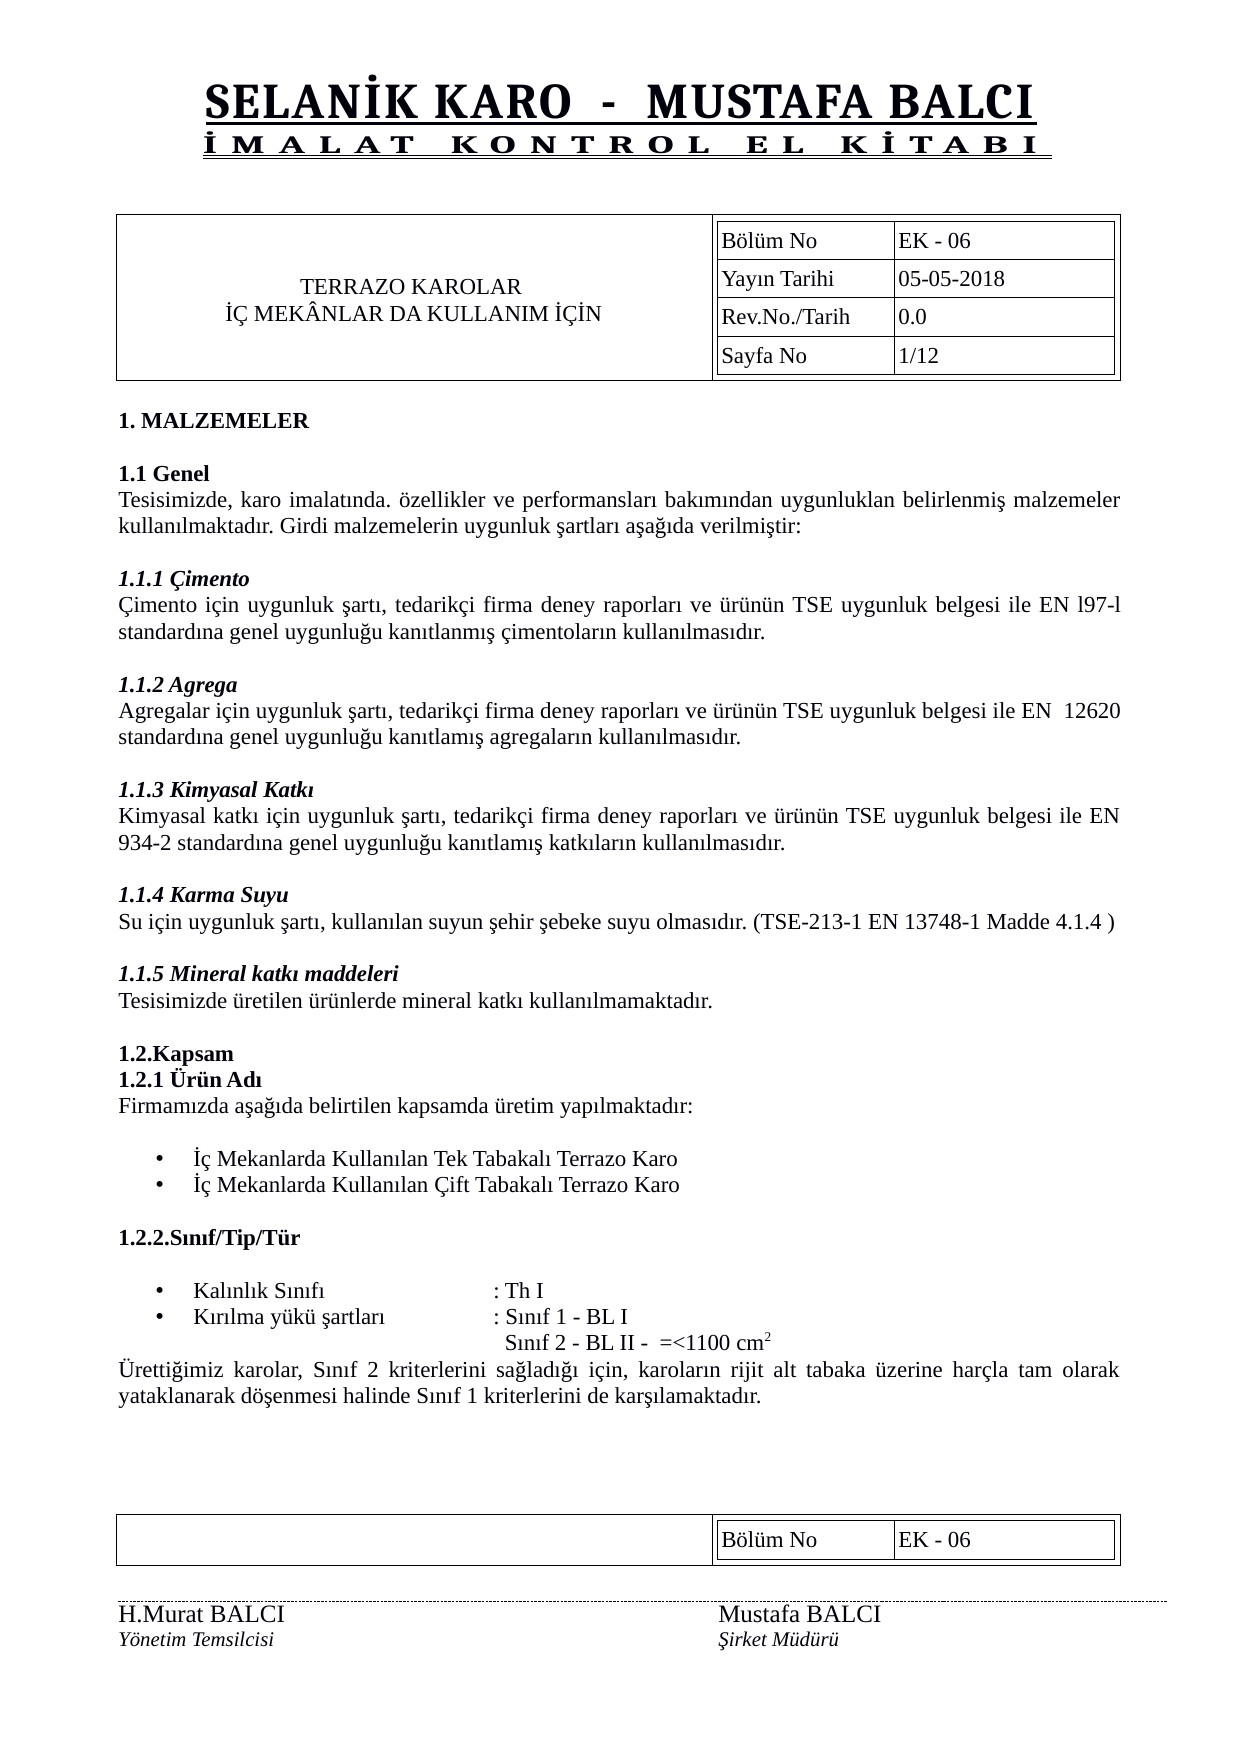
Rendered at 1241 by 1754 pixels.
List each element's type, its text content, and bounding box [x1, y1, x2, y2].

text 1. MALZEMELER [118, 407, 1122, 433]
table_header Bölüm No [718, 1521, 894, 1558]
text 1.1.5 Mineral katkı maddeleri [118, 961, 1122, 987]
text 1.1.1 Çimento [118, 565, 1122, 592]
text Tesisimizde, karo imalatında. özellikler ve performansları bakımından uygunluklan belirlenmiş malzemeler kullanılmaktadır. Girdi malzemelerin uygunluk şartları aşağıda verilmiştir: [118, 486, 1122, 539]
text 1.1.4 Karma Suyu [118, 881, 1122, 908]
table_header Bölüm No [718, 222, 894, 259]
text Agregalar için uygunluk şartı, tedarikçi firma deney raporları ve ürünün TSE uygunluk belgesi ile EN 12620 standardına genel uygunluğu kanıtlamış agregaların kullanılmasıdır. [118, 697, 1122, 750]
text Tesisimizde üretilen ürünlerde mineral katkı kullanılmamaktadır. [118, 987, 1122, 1013]
table_header TERRAZO KAROLAR İÇ MEKÂNLAR DA KULLANIM İÇİN [117, 215, 712, 380]
table_cell Rev.No./Tarih [718, 298, 894, 336]
table_cell 0.0 [895, 298, 1114, 336]
table_header EK - 06 [895, 1521, 1114, 1558]
table_cell 1/12 [895, 337, 1114, 374]
table_cell Yayın Tarihi [718, 260, 894, 297]
list İç Mekanlarda Kullanılan Çift Tabakalı Terrazo Karo [156, 1171, 1122, 1198]
table_header [713, 215, 1120, 380]
list Kırılma yükü şartları : Sınıf 1 - BL I [156, 1303, 1122, 1329]
table_header EK - 06 [895, 222, 1114, 259]
text Çimento için uygunluk şartı, tedarikçi firma deney raporları ve ürünün TSE uygunluk belgesi ile EN l97-l standardına genel uygunluğu kanıtlanmış çimentoların kullanılmasıdır. [118, 592, 1122, 644]
list Kalınlık Sınıfı : Th I [156, 1277, 1122, 1303]
text 1.2.1 Ürün Adı [118, 1066, 1122, 1092]
table_header [117, 1515, 712, 1565]
list İç Mekanlarda Kullanılan Tek Tabakalı Terrazo Karo [156, 1145, 1122, 1171]
text Ürettiğimiz karolar, Sınıf 2 kriterlerini sağladığı için, karoların rijit alt tabaka üzerine harçla tam olarak yataklanarak döşenmesi halinde Sınıf 1 kriterlerini de karşılamaktadır. [118, 1356, 1122, 1408]
table_header [713, 1515, 1120, 1565]
text Su için uygunluk şartı, kullanılan suyun şehir şebeke suyu olmasıdır. (TSE-213-1 EN 13748-1 Madde 4.1.4 ) [118, 908, 1122, 934]
text Kimyasal katkı için uygunluk şartı, tedarikçi firma deney raporları ve ürünün TSE uygunluk belgesi ile EN 934-2 standardına genel uygunluğu kanıtlamış katkıların kullanılmasıdır. [118, 802, 1122, 855]
text 1.2.Kapsam [118, 1039, 1122, 1066]
text 1.2.2.Sınıf/Tip/Tür [118, 1224, 1122, 1250]
text Sınıf 2 - BL II - =<1100 cm2 [118, 1329, 1122, 1356]
table_cell Sayfa No [718, 337, 894, 374]
text Firmamızda aşağıda belirtilen kapsamda üretim yapılmaktadır: [118, 1092, 1122, 1119]
text 1.1.2 Agrega [118, 671, 1122, 697]
text 1.1.3 Kimyasal Katkı [118, 776, 1122, 802]
text 1.1 Genel [118, 460, 1122, 486]
table_cell 05-05-2018 [895, 260, 1114, 297]
